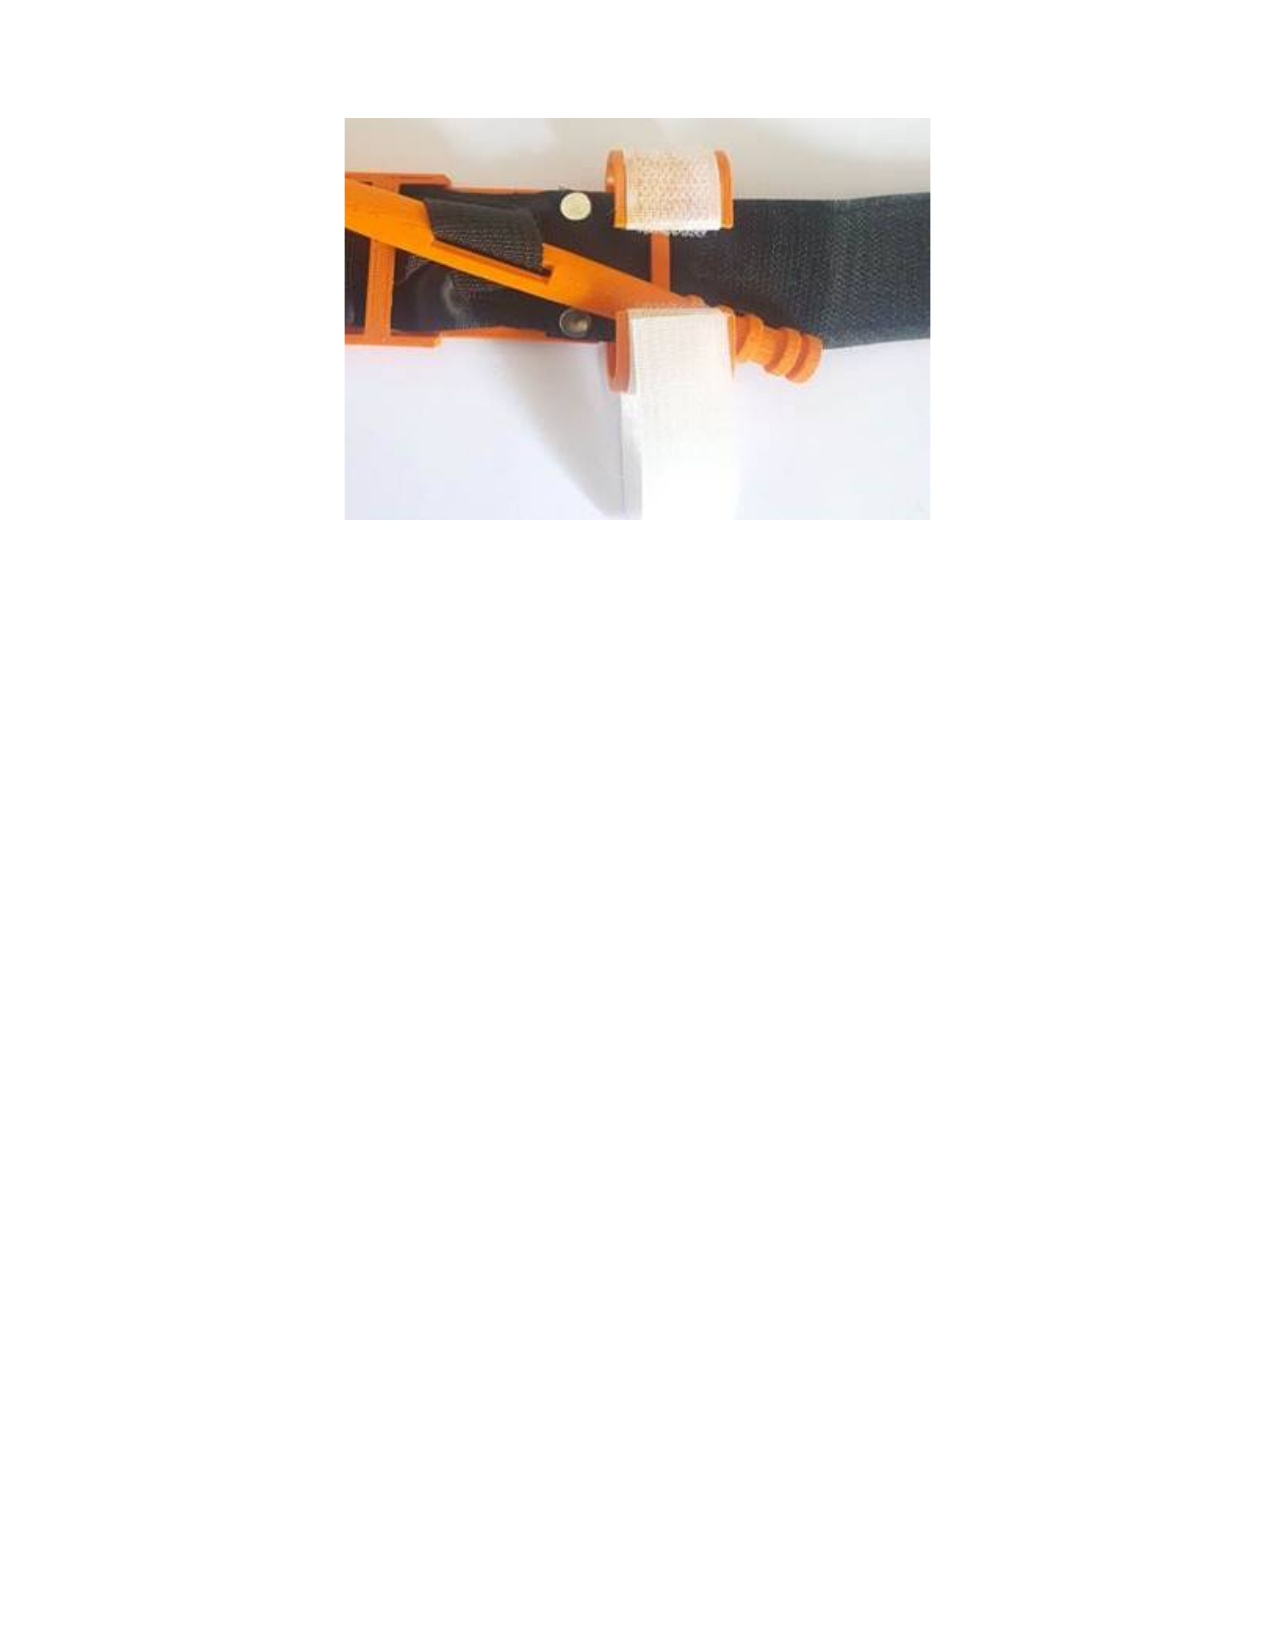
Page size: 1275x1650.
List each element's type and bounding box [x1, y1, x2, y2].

picture [344, 118, 931, 520]
